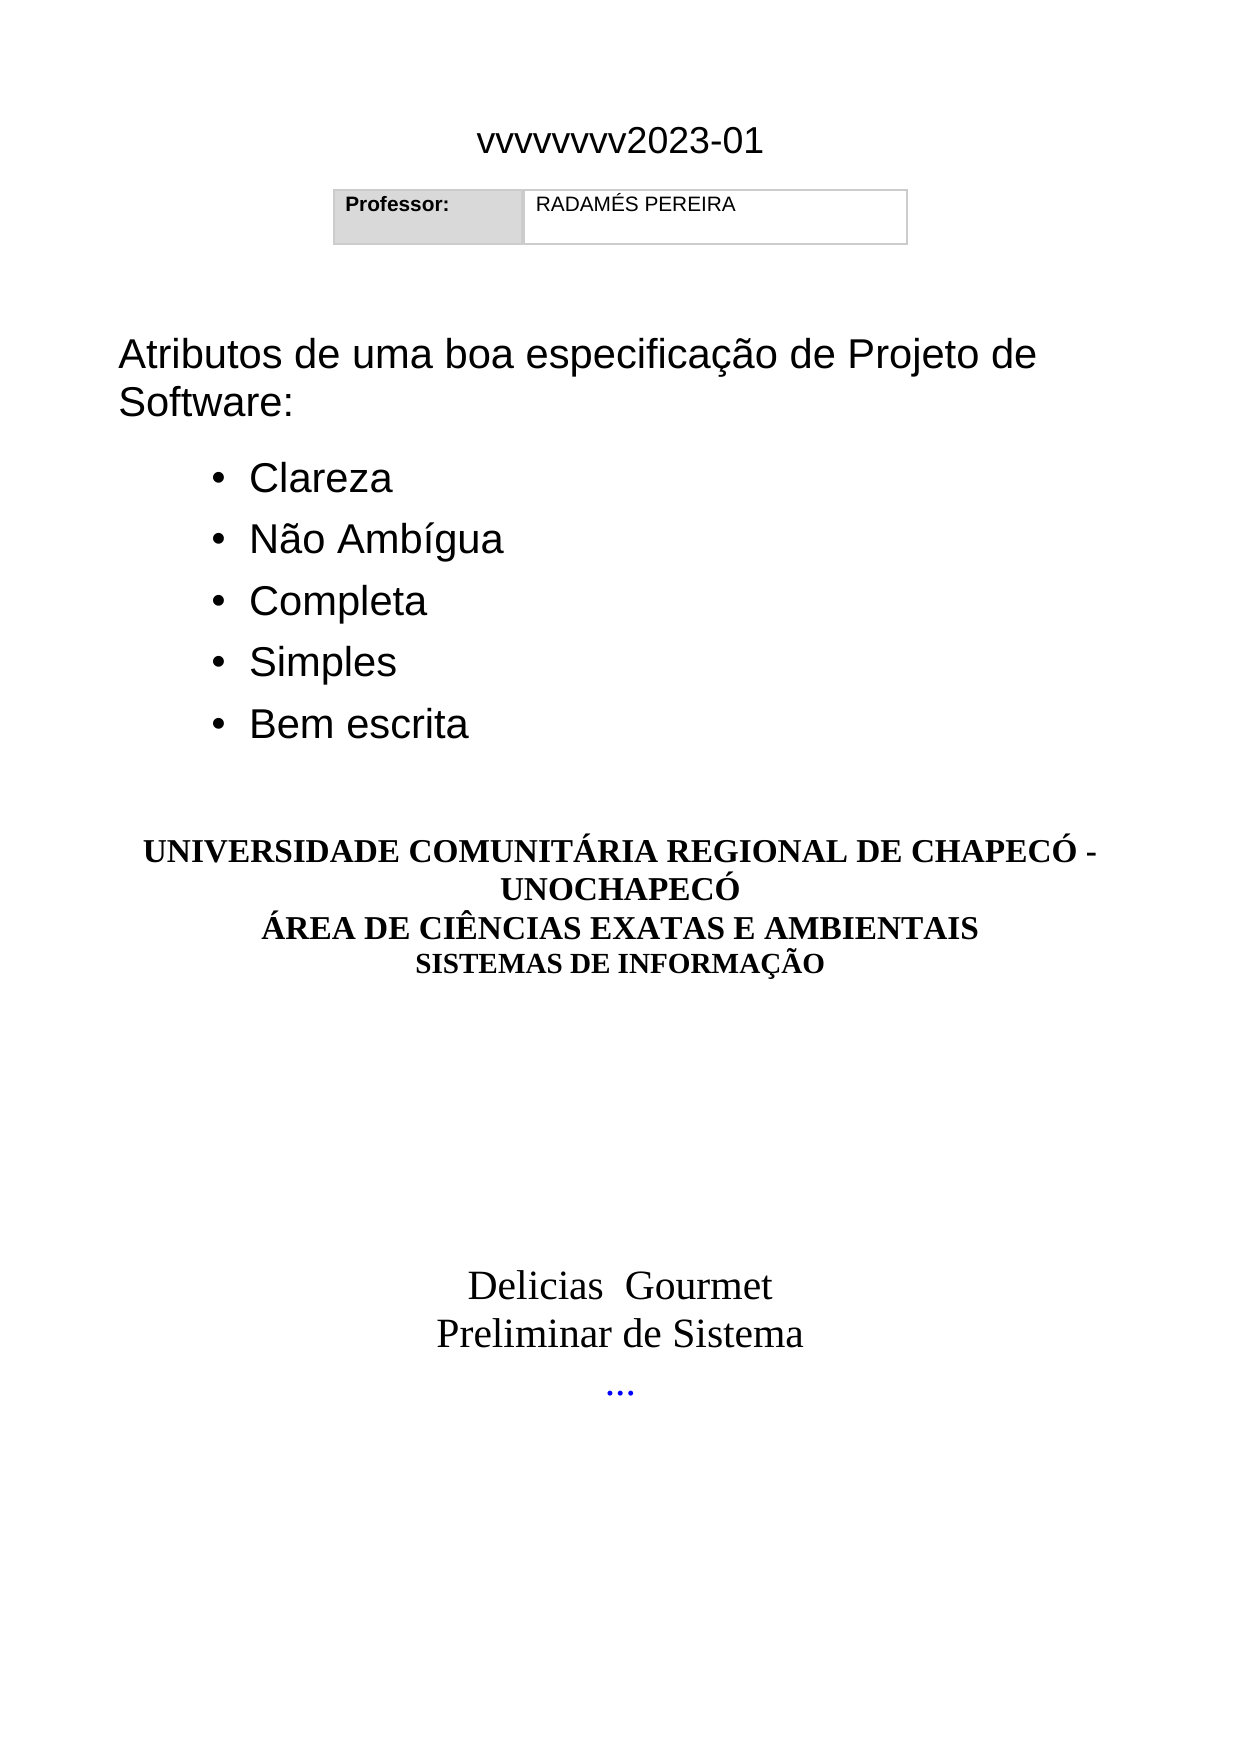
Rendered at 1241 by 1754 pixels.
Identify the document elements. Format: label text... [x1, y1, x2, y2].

list Simples [211, 638, 1122, 686]
table_header Professor: [335, 191, 521, 243]
text UNIVERSIDADE COMUNITÁRIA REGIONAL DE CHAPECÓ - UNOCHAPECÓ [118, 831, 1122, 908]
list Bem escrita [211, 699, 1122, 747]
text ÁREA DE CIÊNCIAS EXATAS E AMBIENTAIS [118, 908, 1122, 946]
list Completa [211, 576, 1122, 624]
list Não Ambígua [211, 515, 1122, 563]
text vvvvvvvv2023-01 [118, 118, 1122, 161]
text SISTEMAS DE INFORMAÇÃO [118, 946, 1122, 980]
table_header RADAMÉS PEREIRA [525, 191, 906, 243]
list Clareza [211, 453, 1122, 501]
text Delicias Gourmet Preliminar de Sistema [118, 1260, 1122, 1356]
text Atributos de uma boa especificação de Projeto de Software: [118, 329, 1122, 425]
text ... [118, 1356, 1122, 1404]
